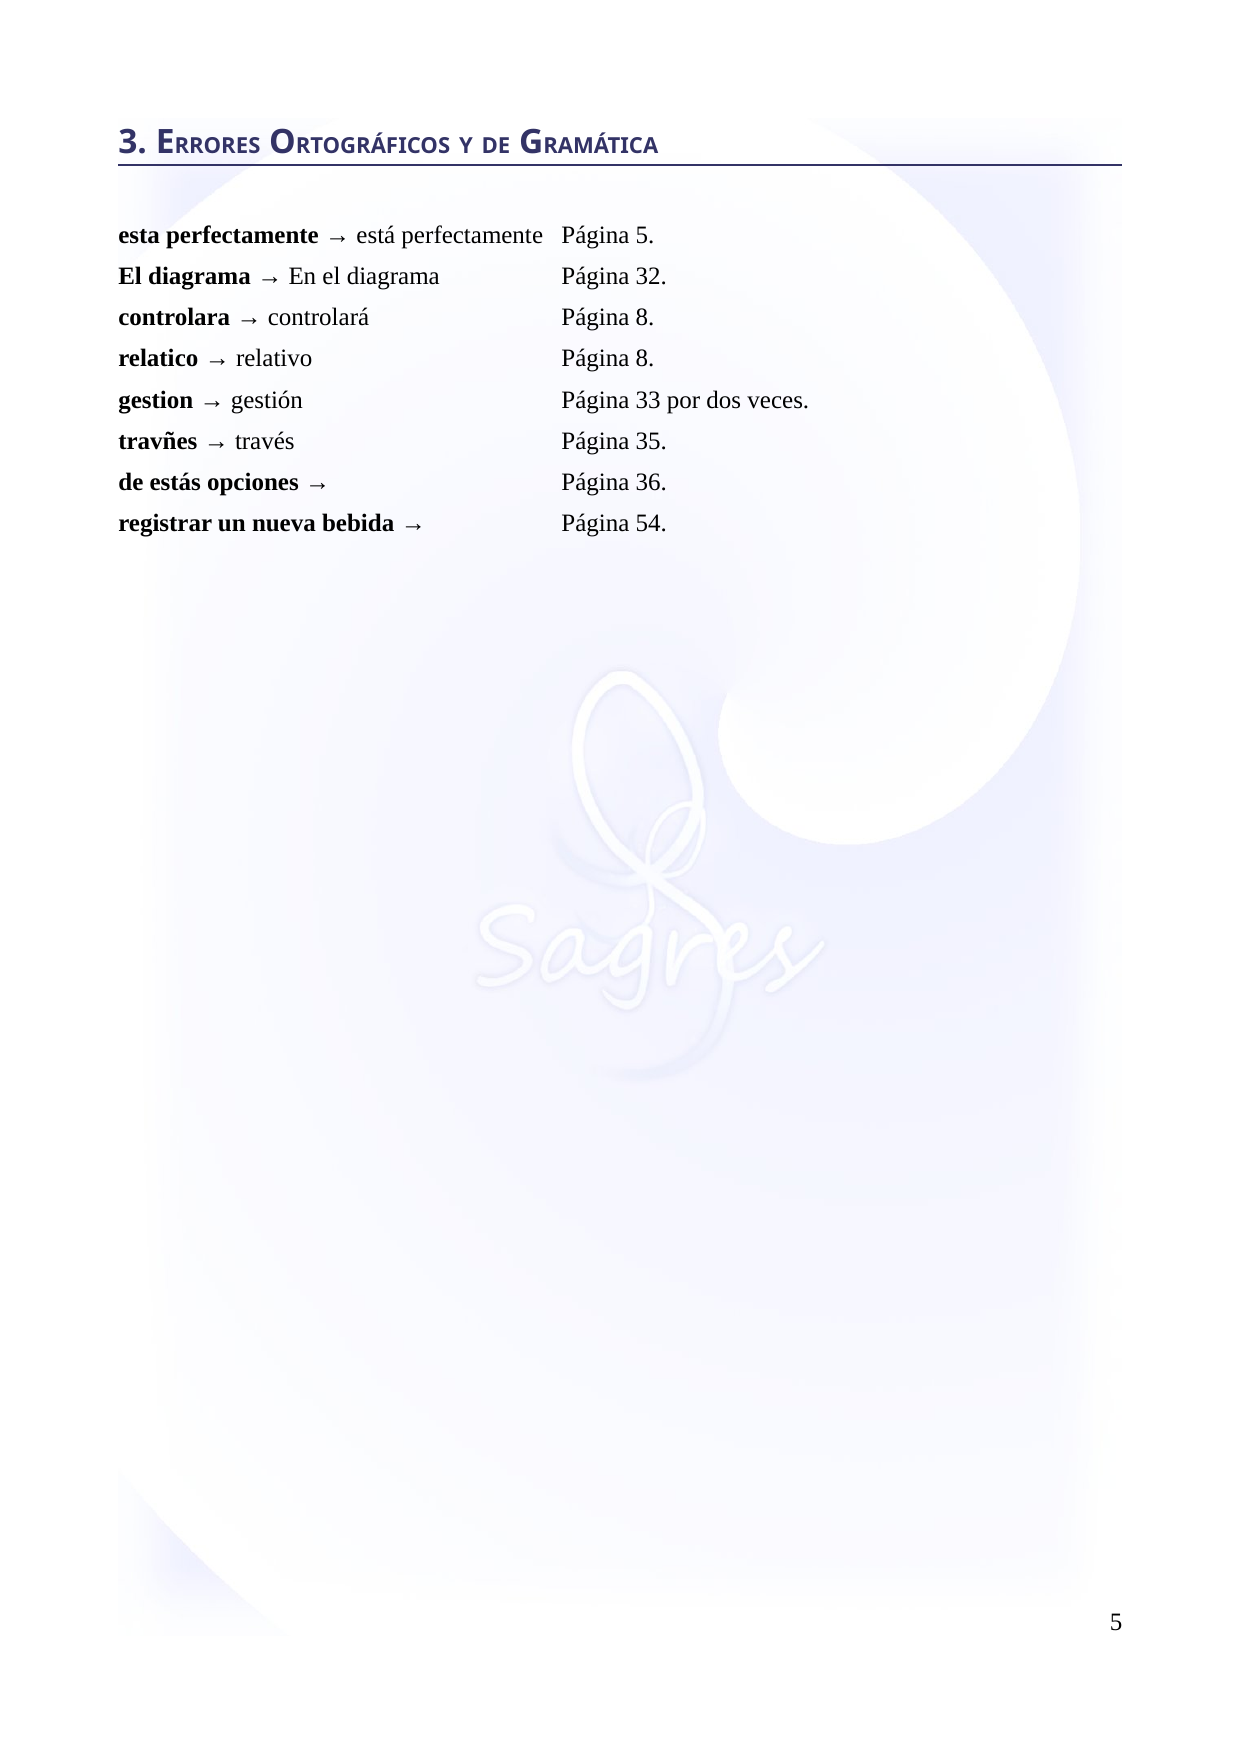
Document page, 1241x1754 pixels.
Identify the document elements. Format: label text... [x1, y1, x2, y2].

subtitle 3. Errores Ortográficos y de Gramática [118, 118, 1122, 164]
picture [118, 413, 1122, 426]
text registrar un nueva bebida → Página 54. [118, 508, 1122, 537]
picture [118, 248, 1122, 261]
picture [118, 331, 1122, 343]
text gestion → gestión Página 33 por dos veces. [118, 385, 1122, 413]
text travñes → través Página 35. [118, 426, 1122, 455]
text El diagrama → En el diagrama Página 32. [118, 261, 1122, 290]
picture [118, 372, 1122, 385]
picture [118, 455, 1122, 467]
text de estás opciones → Página 36. [118, 467, 1122, 496]
text controlara → controlará Página 8. [118, 302, 1122, 331]
picture [118, 166, 1122, 220]
picture [118, 537, 1122, 1636]
picture [118, 496, 1122, 508]
text esta perfectamente → está perfectamente Página 5. [118, 220, 1122, 248]
picture [118, 290, 1122, 302]
text relatico → relativo Página 8. [118, 343, 1122, 372]
